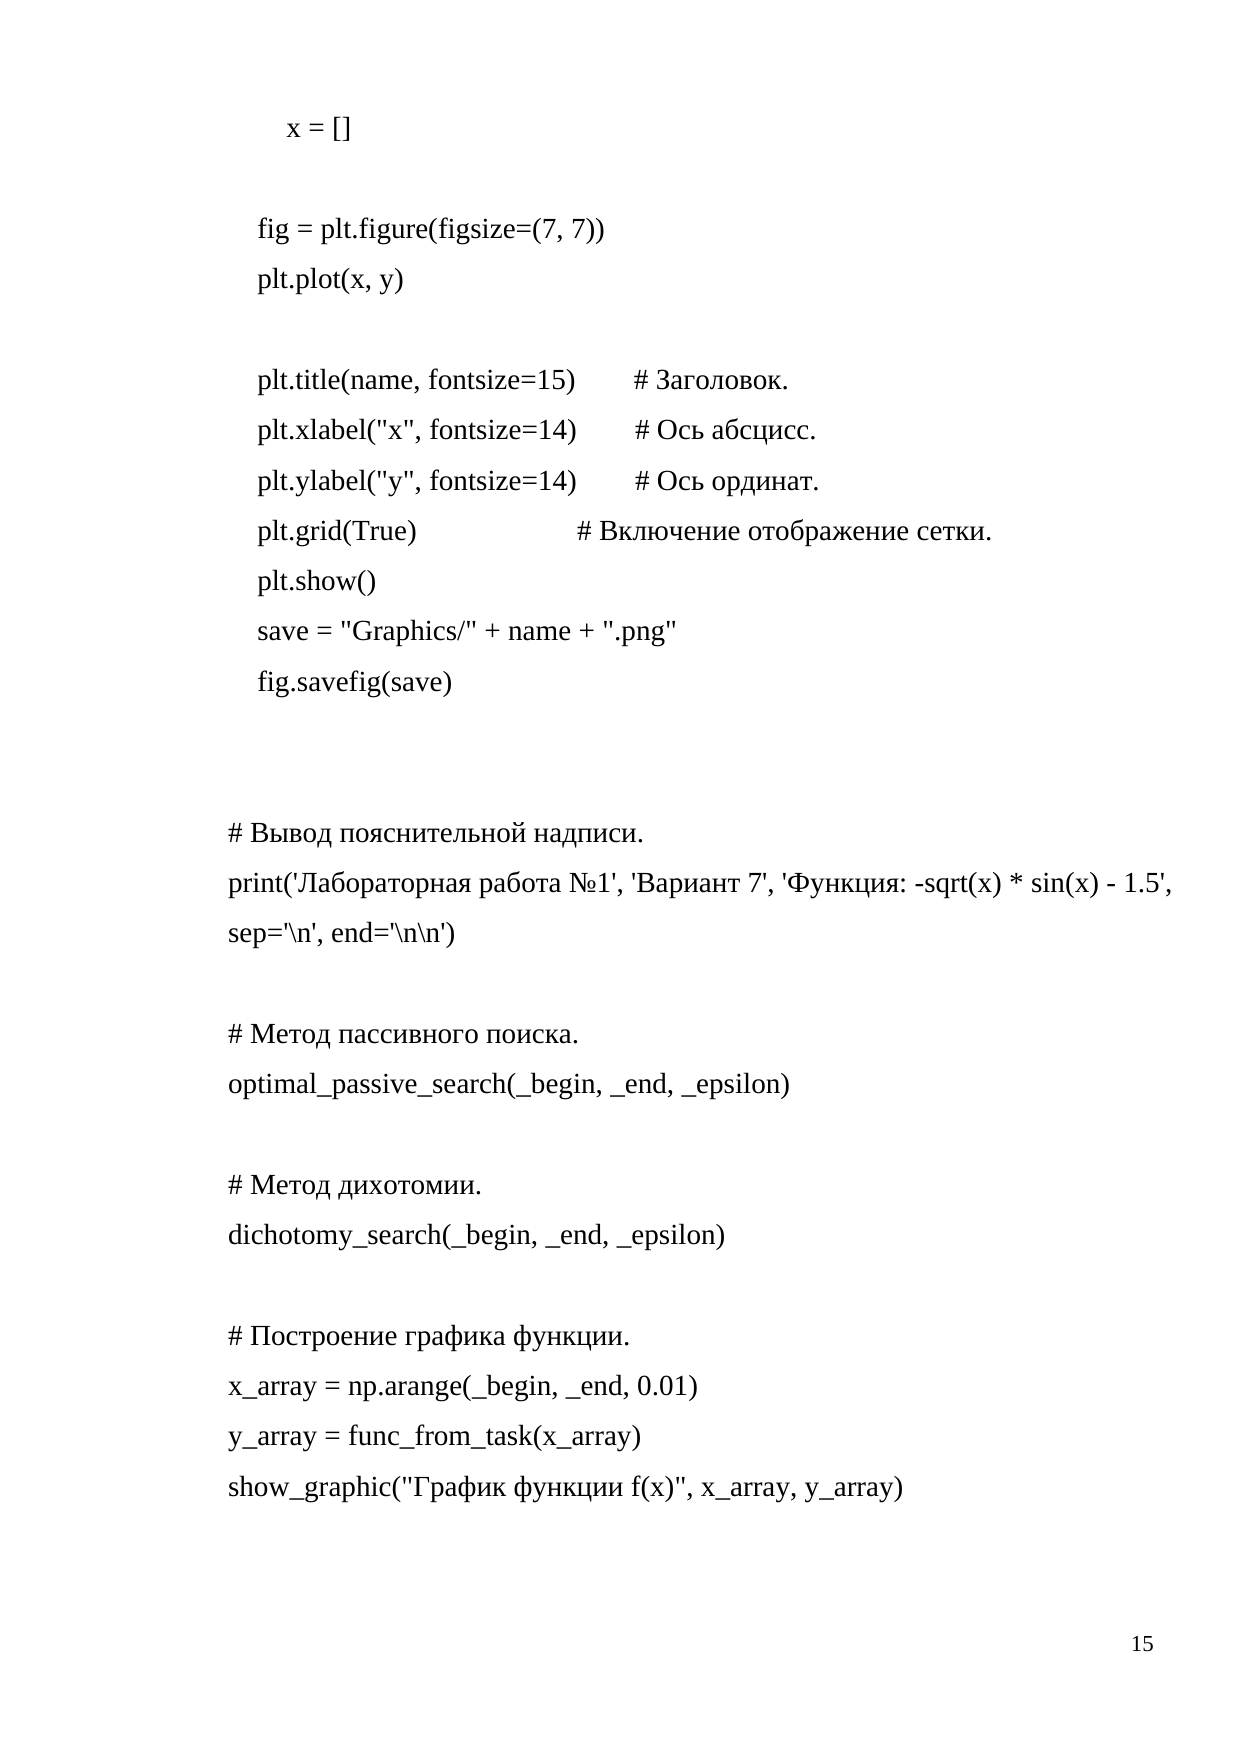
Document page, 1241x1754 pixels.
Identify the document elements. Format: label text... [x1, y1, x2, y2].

text plt.ylabel("y", fontsize=14) # Ось ординат. [228, 463, 1176, 496]
text # Метод дихотомии. [228, 1167, 1176, 1201]
text show_graphic("График функции f(x)", x_array, y_array) [228, 1469, 1176, 1502]
text optimal_passive_search(_begin, _end, _epsilon) [228, 1066, 1176, 1100]
text # Вывод пояснительной надписи. [228, 815, 1176, 848]
text plt.title(name, fontsize=15) # Заголовок. [228, 362, 1176, 396]
text save = "Graphics/" + name + ".png" [228, 613, 1176, 647]
text x_array = np.arange(_begin, _end, 0.01) [228, 1368, 1176, 1402]
text # Метод пассивного поиска. [228, 1016, 1176, 1049]
text # Построение графика функции. [228, 1318, 1176, 1351]
text print('Лабораторная работа №1', 'Вариант 7', 'Функция: -sqrt(x) * sin(x) - 1.5', sep='\n', end='\n\n') [228, 865, 1176, 949]
text plt.xlabel("x", fontsize=14) # Ось абсцисс. [228, 412, 1176, 446]
text fig = plt.figure(figsize=(7, 7)) [228, 211, 1176, 244]
text plt.plot(x, y) [228, 261, 1176, 295]
text plt.show() [228, 563, 1176, 597]
text y_array = func_from_task(x_array) [228, 1418, 1176, 1452]
text dichotomy_search(_begin, _end, _epsilon) [228, 1217, 1176, 1251]
text x = [] [228, 110, 1176, 144]
text fig.savefig(save) [228, 664, 1176, 697]
text plt.grid(True) # Включение отображение сетки. [228, 513, 1176, 546]
